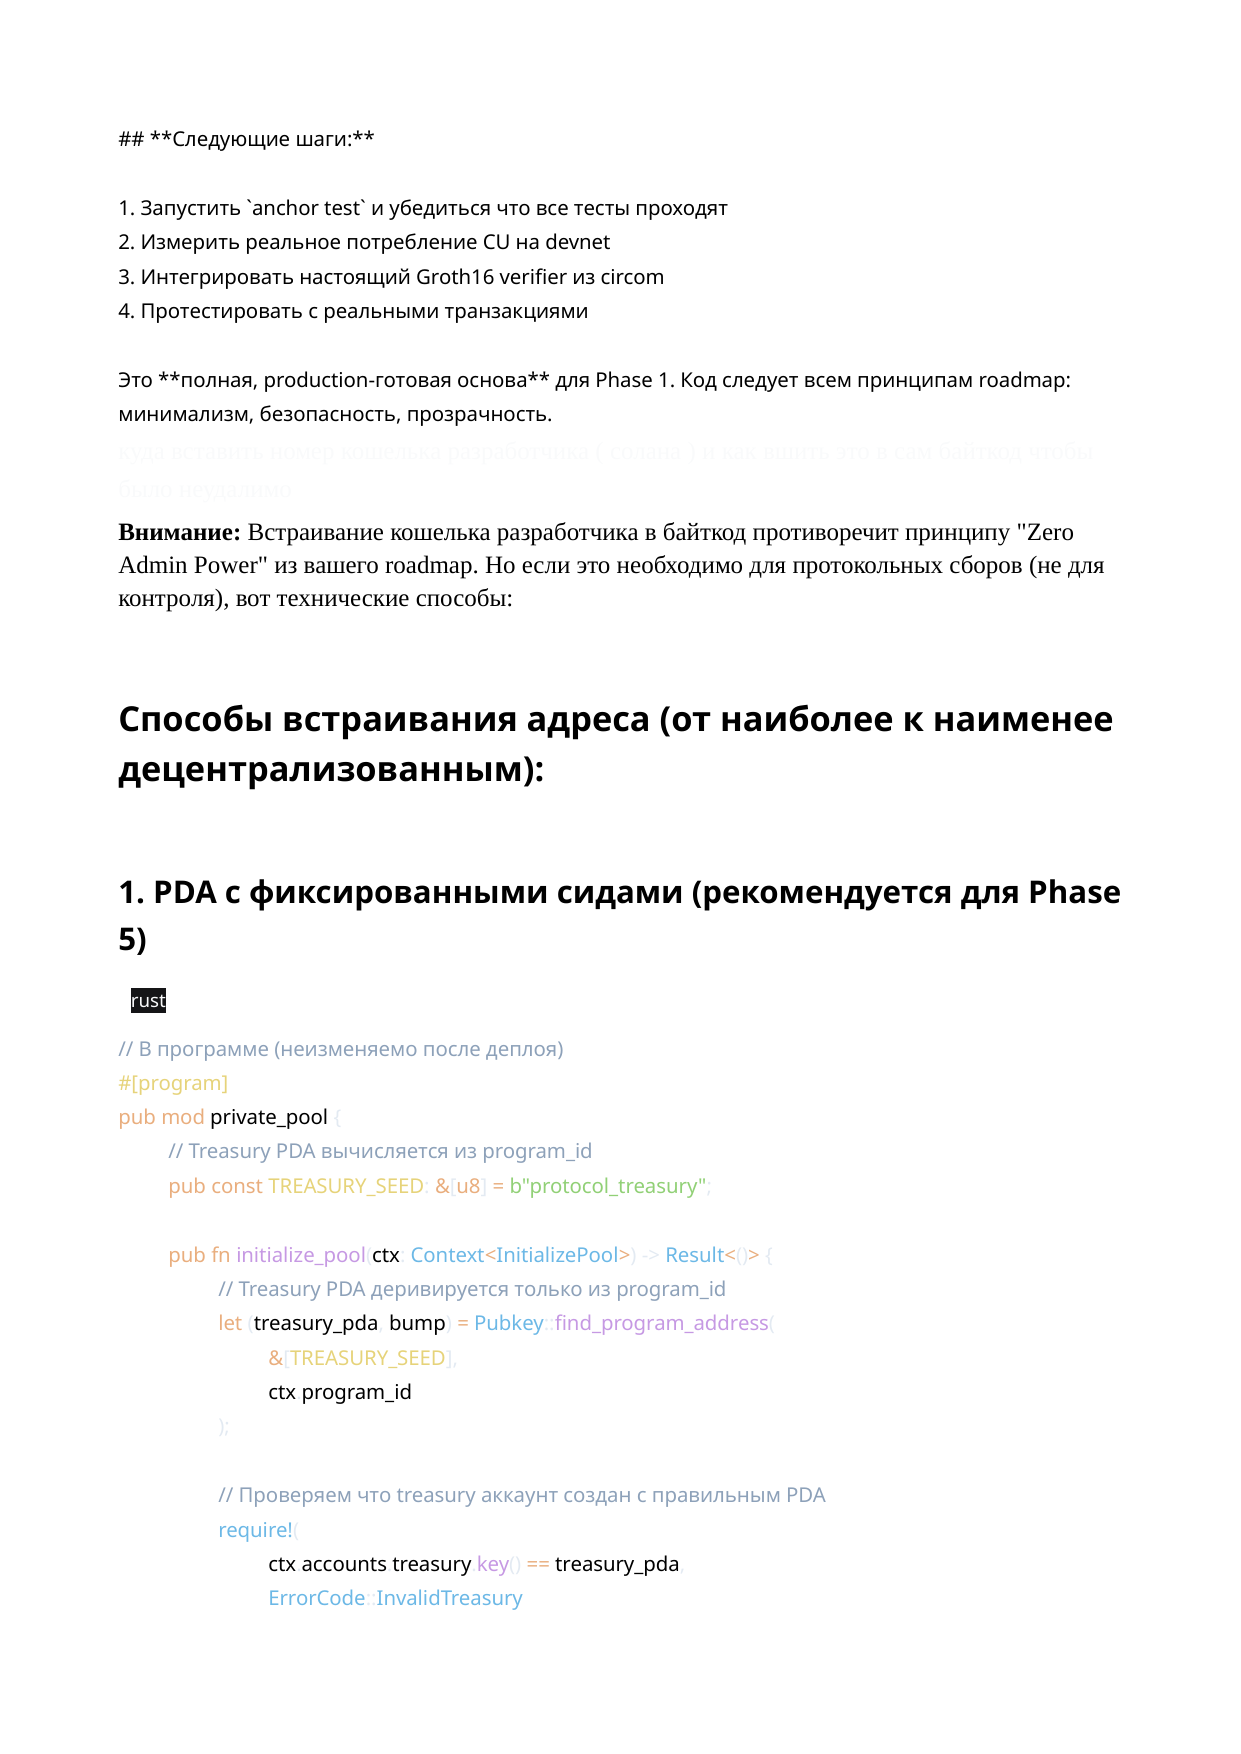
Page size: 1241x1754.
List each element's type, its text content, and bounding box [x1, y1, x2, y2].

text ctx.accounts.treasury.key() == treasury_pda, [118, 1543, 1122, 1578]
text pub const TREASURY_SEED: &[u8] = b"protocol_treasury"; [118, 1165, 1122, 1199]
text #[program] [118, 1062, 1122, 1096]
text &[TREASURY_SEED], [118, 1337, 1122, 1371]
text Это **полная, production-готовая основа** для Phase 1. Код следует всем принципам roadmap: минимализм, безопасность, прозрачность. [118, 359, 1122, 427]
text 3. Интегрировать настоящий Groth16 verifier из circom [118, 256, 1122, 290]
text rust [131, 985, 1122, 1013]
text куда вставить номер кошелька разработчика ( солана ) и как вшить это в сам байткод чтобы было неудалимо [118, 427, 1122, 502]
text // Проверяем что treasury аккаунт создан с правильным PDA [118, 1474, 1122, 1509]
text 4. Протестировать с реальными транзакциями [118, 290, 1122, 324]
text ErrorCode::InvalidTreasury [118, 1578, 1122, 1612]
text Внимание: Встраивание кошелька разработчика в байткод противоречит принципу "Zero Admin Power" из вашего roadmap. Но если это необходимо для протокольных сборов (не для контроля), вот технические способы: [118, 517, 1122, 612]
text ); [118, 1406, 1122, 1440]
text 1. Запустить `anchor test` и убедиться что все тесты проходят [118, 187, 1122, 221]
text // Treasury PDA деривируется только из program_id [118, 1268, 1122, 1303]
text ## **Следующие шаги:** [118, 118, 1122, 152]
text pub fn initialize_pool(ctx: Context<InitializePool>) -> Result<()> { [118, 1234, 1122, 1268]
text // Treasury PDA вычисляется из program_id [118, 1131, 1122, 1165]
text // В программе (неизменяемо после деплоя) [118, 1028, 1122, 1062]
text pub mod private_pool { [118, 1096, 1122, 1131]
text ctx.program_id [118, 1371, 1122, 1406]
subtitle 1. PDA с фиксированными сидами (рекомендуется для Phase 5) [118, 866, 1122, 960]
text let (treasury_pda, bump) = Pubkey::find_program_address( [118, 1303, 1122, 1337]
text require!( [118, 1509, 1122, 1543]
text 2. Измерить реальное потребление CU на devnet [118, 221, 1122, 256]
subtitle Способы встраивания адреса (от наиболее к наименее децентрализованным): [118, 691, 1122, 791]
